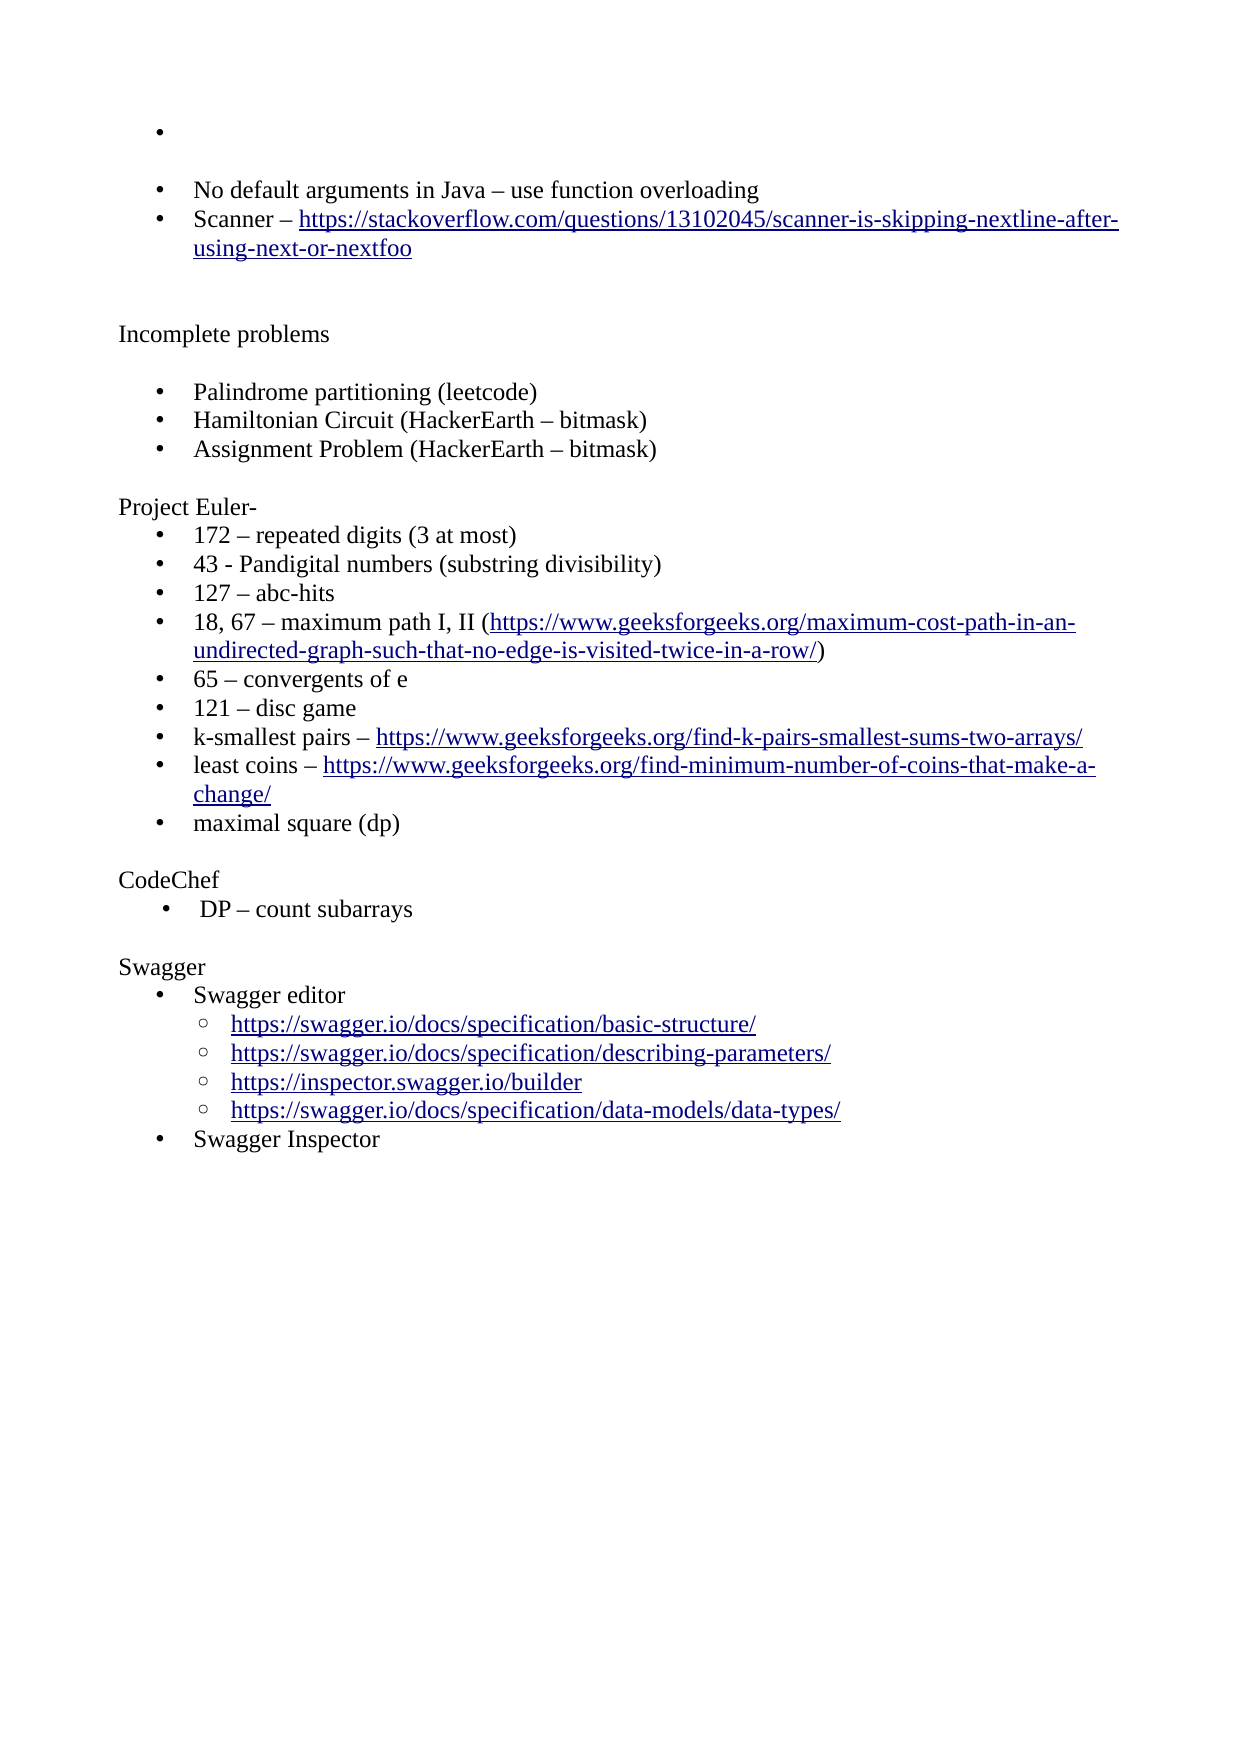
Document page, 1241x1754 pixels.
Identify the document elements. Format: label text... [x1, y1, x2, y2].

list Assignment Problem (HackerEarth – bitmask) [156, 434, 1122, 463]
list DP – count subarrays [162, 894, 1122, 923]
list 121 – disc game [156, 693, 1122, 722]
list 172 – repeated digits (3 at most) [156, 521, 1122, 549]
list Swagger editor [156, 981, 1122, 1009]
list maximal square (dp) [156, 808, 1122, 837]
list https://swagger.io/docs/specification/describing-parameters/ [193, 1038, 1122, 1067]
list https://swagger.io/docs/specification/basic-structure/ [193, 1009, 1122, 1038]
list https://swagger.io/docs/specification/data-models/data-types/ [193, 1096, 1122, 1124]
list Hamiltonian Circuit (HackerEarth – bitmask) [156, 406, 1122, 434]
list Palindrome partitioning (leetcode) [156, 377, 1122, 406]
list Scanner – https://stackoverflow.com/questions/13102045/scanner-is-skipping-nextline-after-using-next-or-nextfoo [156, 204, 1122, 262]
text Project Euler- [118, 492, 1122, 521]
list https://inspector.swagger.io/builder [193, 1067, 1122, 1096]
list 65 – convergents of e [156, 664, 1122, 693]
text CodeChef [118, 866, 1122, 894]
list 43 - Pandigital numbers (substring divisibility) [156, 549, 1122, 578]
text Swagger [118, 952, 1122, 981]
text Incomplete problems [118, 319, 1122, 348]
list 18, 67 – maximum path I, II (https://www.geeksforgeeks.org/maximum-cost-path-in-an-undirected-graph-such-that-no-edge-is-visited-twice-in-a-row/) [156, 607, 1122, 664]
list least coins – https://www.geeksforgeeks.org/find-minimum-number-of-coins-that-make-a-change/ [156, 751, 1122, 808]
list 127 – abc-hits [156, 578, 1122, 607]
list Swagger Inspector [156, 1124, 1122, 1153]
list k-smallest pairs – https://www.geeksforgeeks.org/find-k-pairs-smallest-sums-two-arrays/ [156, 722, 1122, 751]
list No default arguments in Java – use function overloading [156, 176, 1122, 204]
